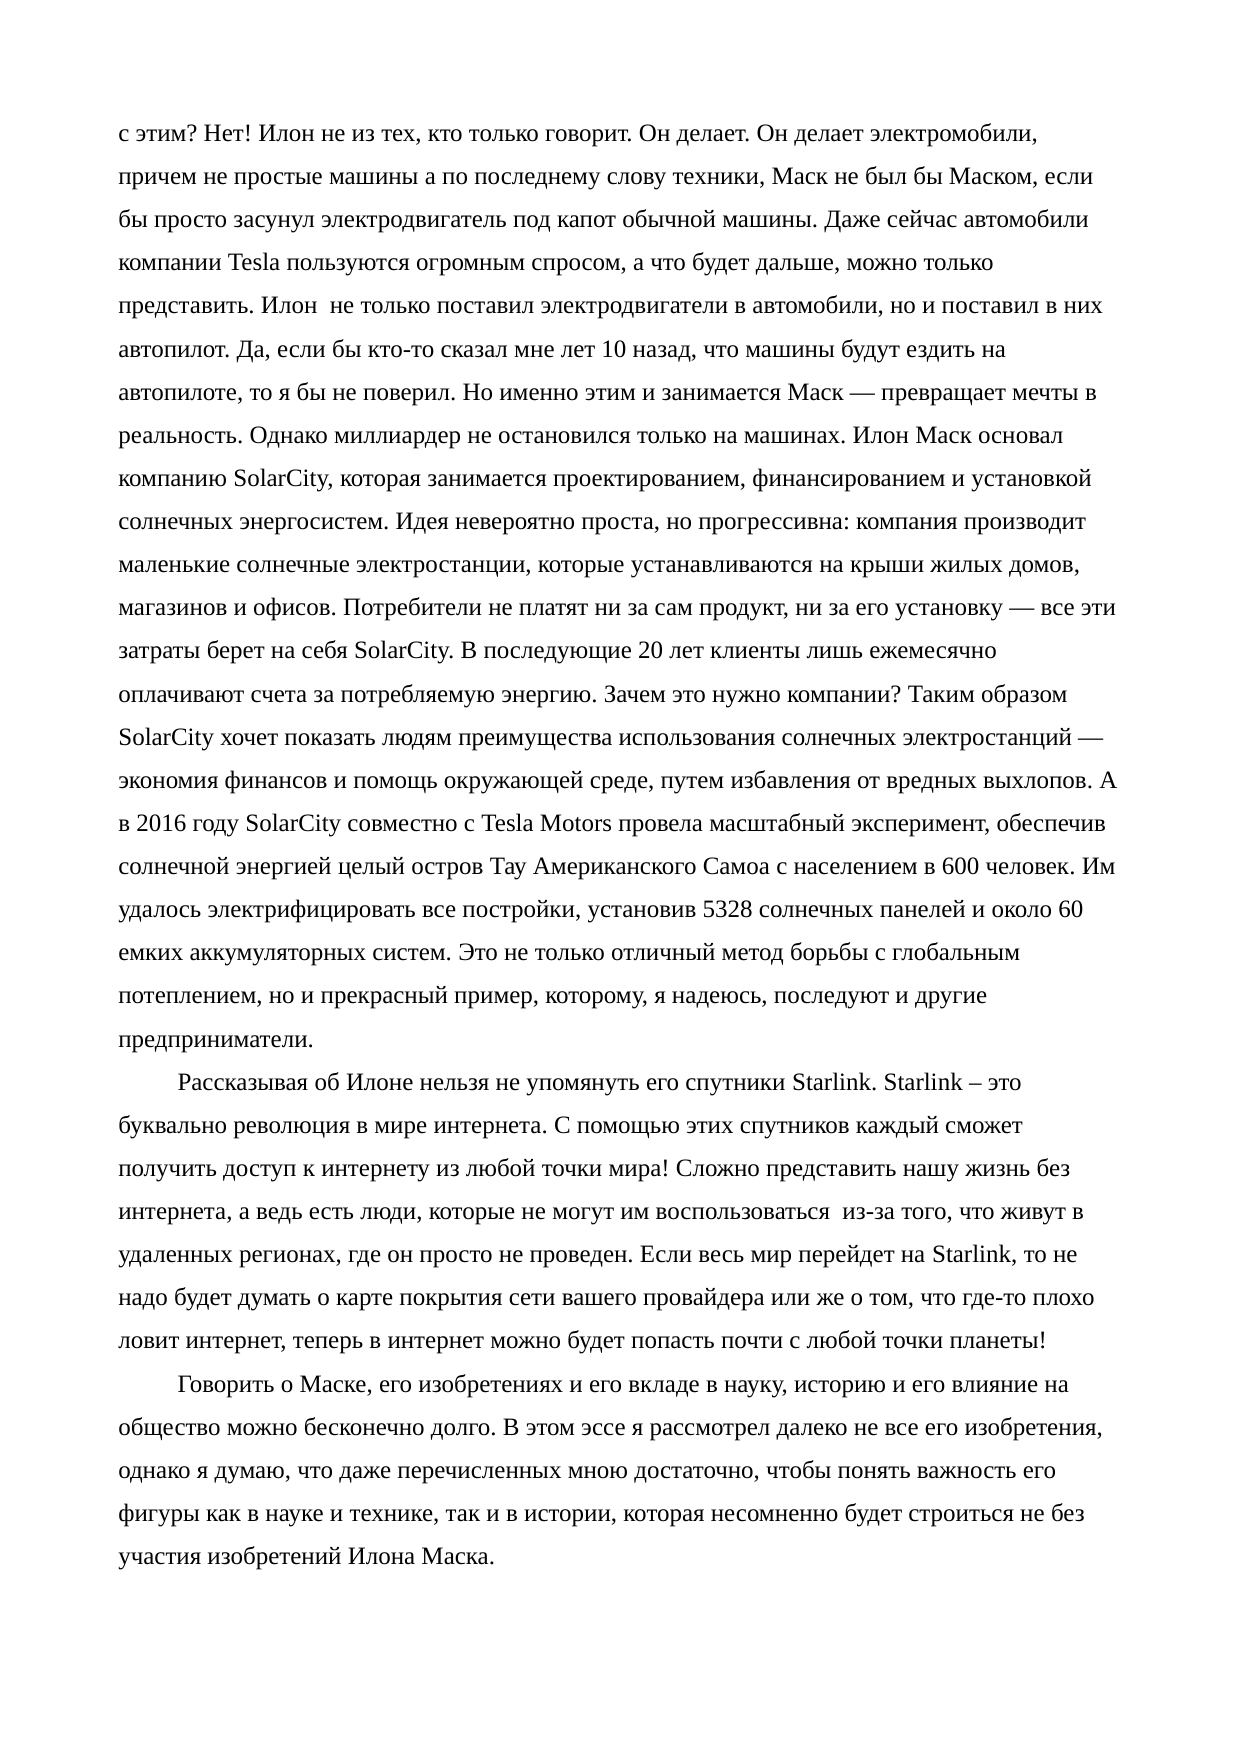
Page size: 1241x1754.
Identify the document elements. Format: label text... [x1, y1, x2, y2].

text Говорить о Маске, его изобретениях и его вкладе в науку, историю и его влияние на общество можно бесконечно долго. В этом эссе я рассмотрел далеко не все его изобретения, однако я думаю, что даже перечисленных мною достаточно, чтобы понять важность его фигуры как в науке и технике, так и в истории, которая несомненно будет строиться не без участия изобретений Илона Маска. [118, 1369, 1122, 1570]
text с этим? Нет! Илон не из тех, кто только говорит. Он делает. Он делает электромобили, причем не простые машины а по последнему слову техники, Маск не был бы Маском, если бы просто засунул электродвигатель под капот обычной машины. Даже сейчас автомобили компании Tesla пользуются огромным спросом, а что будет дальше, можно только представить. Илон не только поставил электродвигатели в автомобили, но и поставил в них автопилот. Да, если бы кто-то сказал мне лет 10 назад, что машины будут ездить на автопилоте, то я бы не поверил. Но именно этим и занимается Маск — превращает мечты в реальность. Однако миллиардер не остановился только на машинах. Илон Маск основал компанию SolarCity, которая занимается проектированием, финансированием и установкой солнечных энергосистем. Идея невероятно проста, но прогрессивна: компания производит маленькие солнечные электростанции, которые устанавливаются на крыши жилых домов, магазинов и офисов. Потребители не платят ни за сам продукт, ни за его установку — все эти затраты берет на себя SolarCity. В последующие 20 лет клиенты лишь ежемесячно оплачивают счета за потребляемую энергию. Зачем это нужно компании? Таким образом SolarCity хочет показать людям преимущества использования солнечных электростанций — экономия финансов и помощь окружающей среде, путем избавления от вредных выхлопов. А в 2016 году SolarCity совместно с Tesla Motors провела масштабный эксперимент, обеспечив солнечной энергией целый остров Тау Американского Самоа с населением в 600 человек. Им удалось электрифицировать все постройки, установив 5328 солнечных панелей и около 60 емких аккумуляторных систем. Это не только отличный метод борьбы с глобальным потеплением, но и прекрасный пример, которому, я надеюсь, последуют и другие предприниматели. [118, 118, 1122, 1052]
text Рассказывая об Илоне нельзя не упомянуть его спутники Starlink. Starlink – это буквально революция в мире интернета. С помощью этих спутников каждый сможет получить доступ к интернету из любой точки мира! Сложно представить нашу жизнь без интернета, а ведь есть люди, которые не могут им воспользоваться из-за того, что живут в удаленных регионах, где он просто не проведен. Если весь мир перейдет на Starlink, то не надо будет думать о карте покрытия сети вашего провайдера или же о том, что где-то плохо ловит интернет, теперь в интернет можно будет попасть почти с любой точки планеты! [118, 1067, 1122, 1354]
